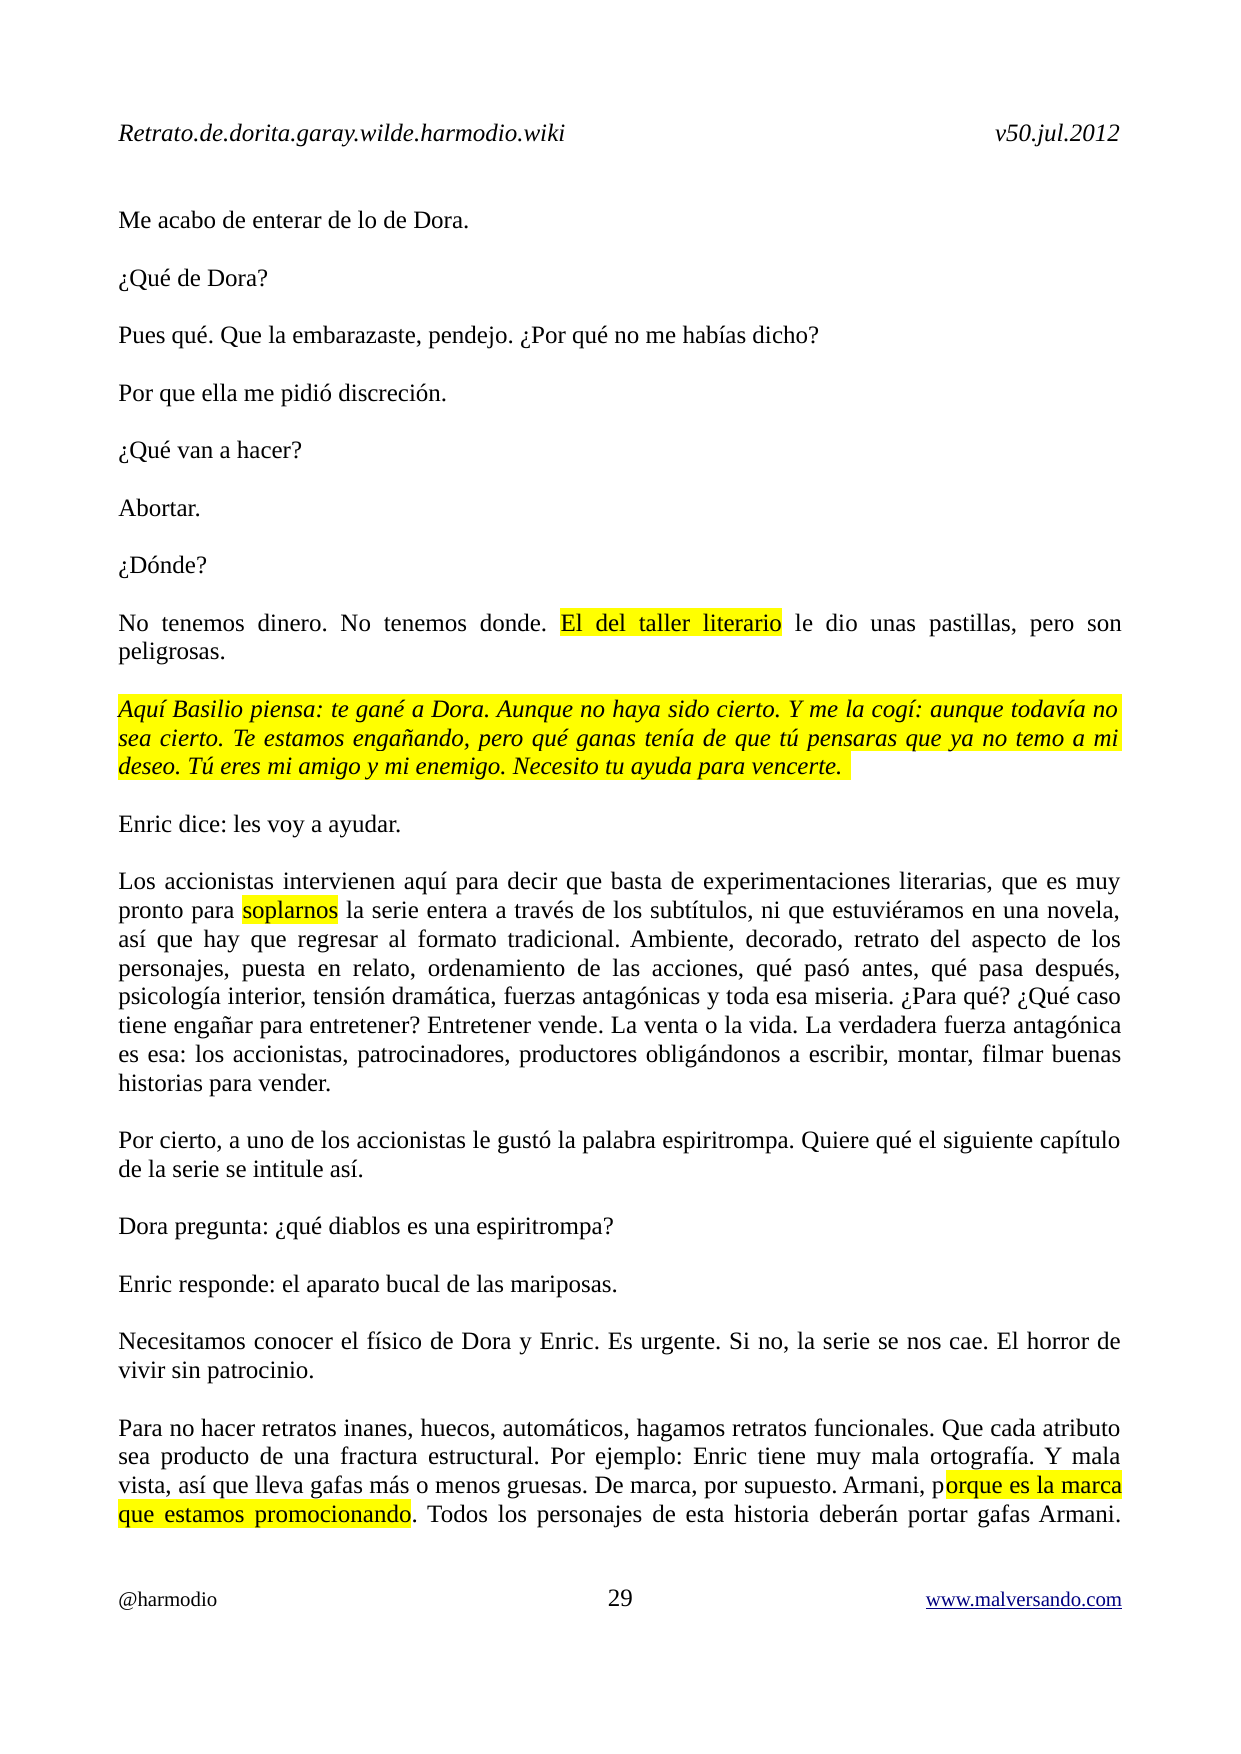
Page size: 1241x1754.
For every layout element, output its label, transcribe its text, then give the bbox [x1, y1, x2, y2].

text No tenemos dinero. No tenemos donde. El del taller literario le dio unas pastillas, pero son peligrosas. [118, 608, 1122, 665]
text Los accionistas intervienen aquí para decir que basta de experimentaciones literarias, que es muy pronto para soplarnos la serie entera a través de los subtítulos, ni que estuviéramos en una novela, así que hay que regresar al formato tradicional. Ambiente, decorado, retrato del aspecto de los personajes, puesta en relato, ordenamiento de las acciones, qué pasó antes, qué pasa después, psicología interior, tensión dramática, fuerzas antagónicas y toda esa miseria. ¿Para qué? ¿Qué caso tiene engañar para entretener? Entretener vende. La venta o la vida. La verdadera fuerza antagónica es esa: los accionistas, patrocinadores, productores obligándonos a escribir, montar, filmar buenas historias para vender. [118, 866, 1122, 1096]
text Dora pregunta: ¿qué diablos es una espiritrompa? [118, 1211, 1122, 1240]
text Pues qué. Que la embarazaste, pendejo. ¿Por qué no me habías dicho? [118, 320, 1122, 349]
text Por que ella me pidió discreción. [118, 378, 1122, 406]
text Para no hacer retratos inanes, huecos, automáticos, hagamos retratos funcionales. Que cada atributo sea producto de una fractura estructural. Por ejemplo: Enric tiene muy mala ortografía. Y mala vista, así que lleva gafas más o menos gruesas. De marca, por supuesto. Armani, porque es la marca que estamos promocionando. Todos los personajes de esta historia deberán portar gafas Armani. [118, 1413, 1122, 1528]
text ¿Dónde? [118, 550, 1122, 579]
text Aquí Basilio piensa: te gané a Dora. Aunque no haya sido cierto. Y me la cogí: aunque todavía no sea cierto. Te estamos engañando, pero qué ganas tenía de que tú pensaras que ya no temo a mi deseo. Tú eres mi amigo y mi enemigo. Necesito tu ayuda para vencerte. [118, 694, 1122, 780]
text Abortar. [118, 493, 1122, 521]
text ¿Qué van a hacer? [118, 435, 1122, 464]
text ¿Qué de Dora? [118, 263, 1122, 291]
text Me acabo de enterar de lo de Dora. [118, 205, 1122, 234]
text Por cierto, a uno de los accionistas le gustó la palabra espiritrompa. Quiere qué el siguiente capítulo de la serie se intitule así. [118, 1125, 1122, 1183]
text Enric dice: les voy a ayudar. [118, 809, 1122, 838]
text Necesitamos conocer el físico de Dora y Enric. Es urgente. Si no, la serie se nos cae. El horror de vivir sin patrocinio. [118, 1326, 1122, 1384]
text Enric responde: el aparato bucal de las mariposas. [118, 1269, 1122, 1298]
